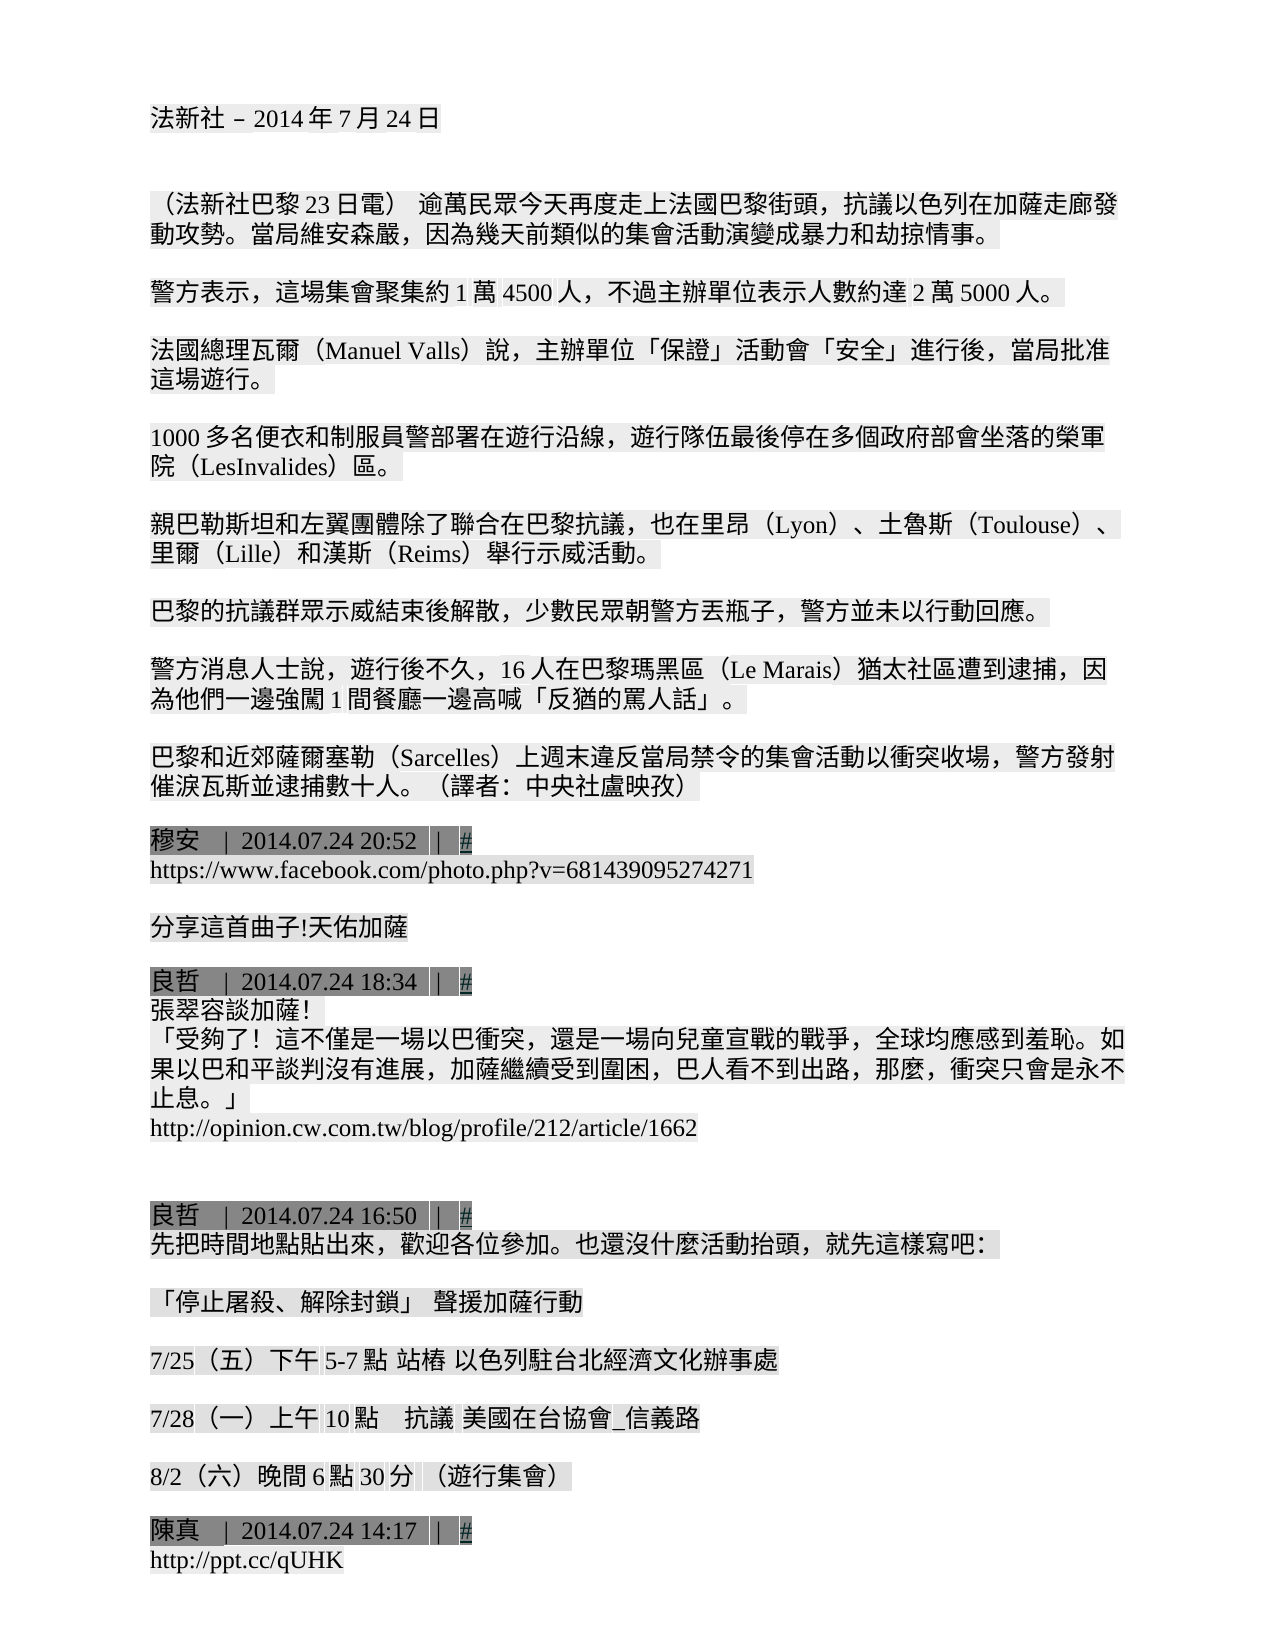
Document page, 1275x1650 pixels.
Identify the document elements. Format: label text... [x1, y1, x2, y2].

text 先把時間地點貼出來，歡迎各位參加。也還沒什麼活動抬頭，就先這樣寫吧： 「停止屠殺、解除封鎖」 聲援加薩行動 7/25（五）下午5-7點 站樁 以色列駐台北經濟文化辦事處 7/28（一）上午10點 抗議 美國在台協會_信義路 8/2（六）晚間6點30分 （遊行集會） [150, 1230, 1125, 1491]
text 陳真 | 2014.07.24 14:17 | # [150, 1516, 1125, 1546]
text 良哲 | 2014.07.24 16:50 | # [150, 1201, 1125, 1230]
text 法新社 – 2014年7月24日 （法新社巴黎23日電） 逾萬民眾今天再度走上法國巴黎街頭，抗議以色列在加薩走廊發動攻勢。當局維安森嚴，因為幾天前類似的集會活動演變成暴力和劫掠情事。 警方表示，這場集會聚集約1萬4500人，不過主辦單位表示人數約達2萬5000人。 法國總理瓦爾（Manuel Valls）說，主辦單位「保證」活動會「安全」進行後，當局批准這場遊行。 1000多名便衣和制服員警部署在遊行沿線，遊行隊伍最後停在多個政府部會坐落的榮軍院（LesInvalides）區。 親巴勒斯坦和左翼團體除了聯合在巴黎抗議，也在里昂（Lyon）、土魯斯（Toulouse）、里爾（Lille）和漢斯（Reims）舉行示威活動。 巴黎的抗議群眾示威結束後解散，少數民眾朝警方丟瓶子，警方並未以行動回應。 警方消息人士說，遊行後不久，16人在巴黎瑪黑區（Le Marais）猶太社區遭到逮捕，因為他們一邊強闖1間餐廳一邊高喊「反猶的罵人話」。 巴黎和近郊薩爾塞勒（Sarcelles）上週末違反當局禁令的集會活動以衝突收場，警方發射催淚瓦斯並逮捕數十人。（譯者：中央社盧映孜） [150, 75, 1125, 801]
text https://www.facebook.com/photo.php?v=681439095274271 分享這首曲子!天佑加薩 [150, 855, 1125, 942]
text 良哲 | 2014.07.24 18:34 | # [150, 967, 1125, 996]
text http://ppt.cc/qUHK 在某個意義上，台灣不像以色列。猶太人剛烈，原則性很強，喜歡知識，文化藝術鼎盛，宗教意識強烈，而台灣人猥瑣窩囊，虛榮心壓倒一切，懦弱投機，世俗，功利，看輕知識，看重出國比賽台灣之光之類或國立大學、名校考試第一名等等的所謂榮耀，兩個物種真是差很多，天壤之別，簡直是不同星球的人種。 但兩者在扮演美國邪惡同盟侵害人權這一點上，卻又像雙胞胎。Chomsky幾十年來每次講到恐怖主義國家，以、台兩國總是他舉例的代表。 說完了台、以的像與不像，但我想不出來巴、台有何一絲相似之處。性格上，巴人勇敢，台灣人懦弱到爆，巴人飽受戰火艱辛，台人養尊處優，整天吃喝玩樂追流行，帥哥辣妹爆奶講不停，歷史背景也不像，生活處境或政治處境上更看不出哪一點相似。 無意冒犯，只是說心裏話。 [150, 1546, 1125, 1574]
text 穆安 | 2014.07.24 20:52 | # [150, 826, 1125, 855]
text 張翠容談加薩！ 「受夠了！這不僅是一場以巴衝突，還是一場向兒童宣戰的戰爭，全球均應感到羞恥。如果以巴和平談判沒有進展，加薩繼續受到圍困，巴人看不到出路，那麼，衝突只會是永不止息。」 http://opinion.cw.com.tw/blog/profile/212/article/1662 [150, 996, 1125, 1176]
